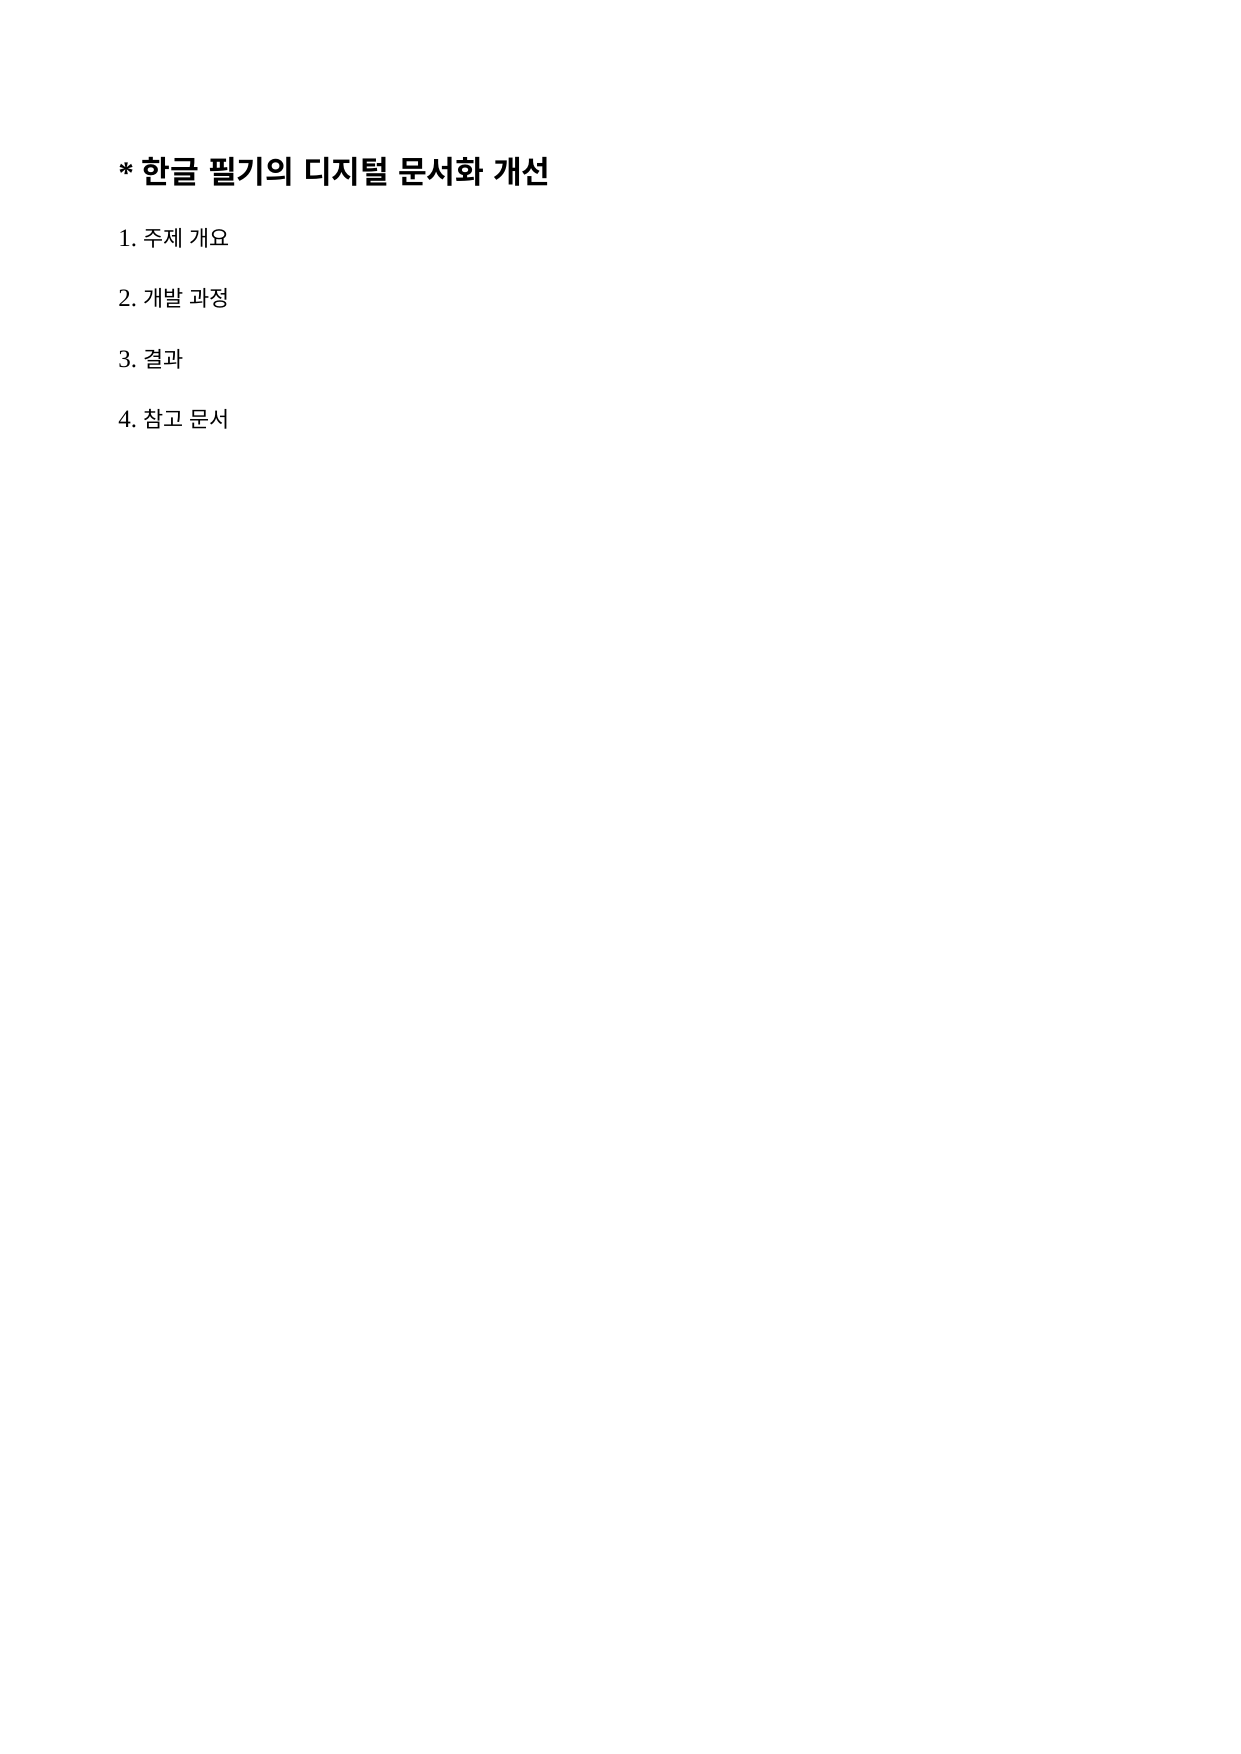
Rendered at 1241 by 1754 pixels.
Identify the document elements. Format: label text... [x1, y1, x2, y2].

text * 한글 필기의 디지털 문서화 개선 [118, 147, 1122, 192]
text 3. 결과 [118, 342, 1122, 373]
text 4. 참고 문서 [118, 402, 1122, 434]
text 2. 개발 과정 [118, 281, 1122, 313]
text 1. 주제 개요 [118, 221, 1122, 252]
